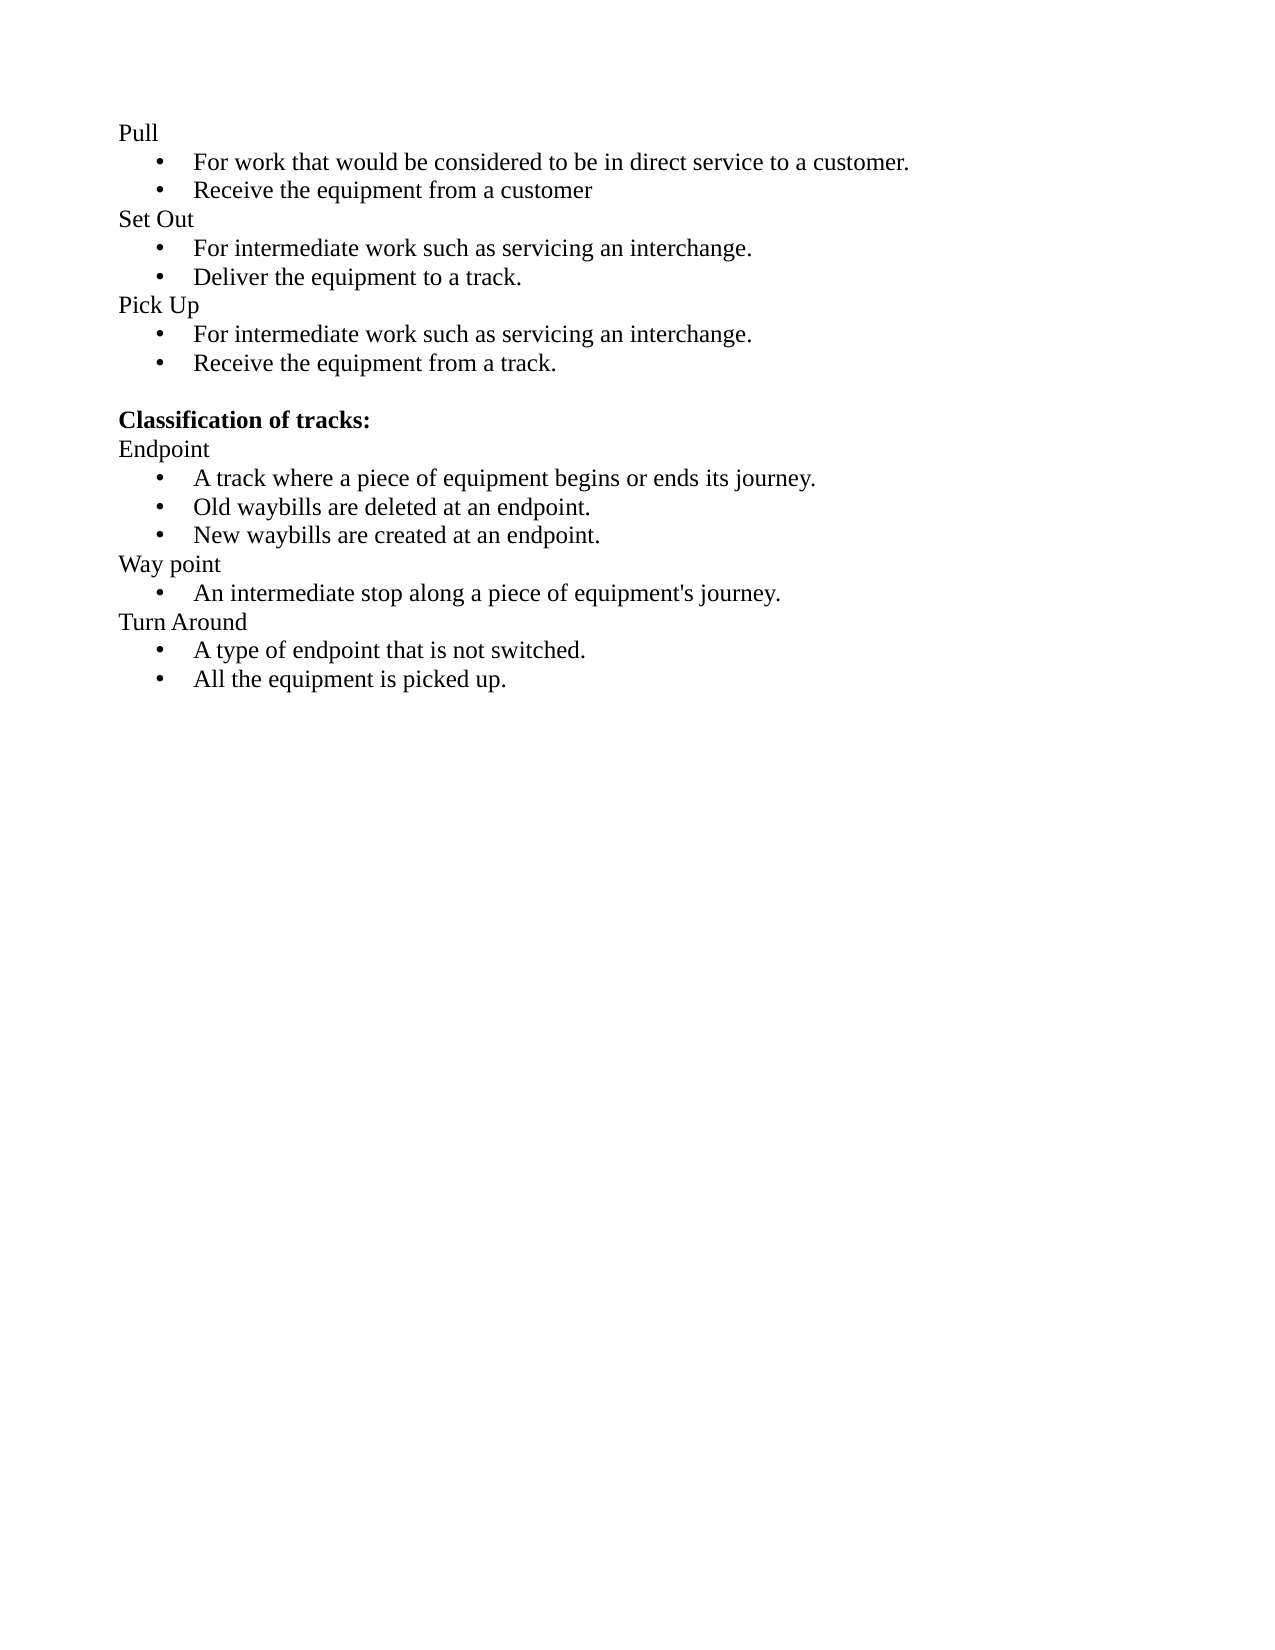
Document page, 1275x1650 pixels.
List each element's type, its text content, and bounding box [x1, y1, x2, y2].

text Set Out [118, 204, 1157, 233]
list Receive the equipment from a customer [156, 176, 1157, 204]
list New waybills are created at an endpoint. [156, 521, 1157, 549]
list Deliver the equipment to a track. [156, 262, 1157, 291]
list Receive the equipment from a track. [156, 348, 1157, 377]
text Classification of tracks: [118, 406, 1157, 434]
list All the equipment is picked up. [156, 664, 1157, 693]
list An intermediate stop along a piece of equipment's journey. [156, 578, 1157, 607]
list For intermediate work such as servicing an interchange. [156, 233, 1157, 262]
text Endpoint [118, 434, 1157, 463]
text Turn Around [118, 607, 1157, 636]
list For intermediate work such as servicing an interchange. [156, 319, 1157, 348]
list A track where a piece of equipment begins or ends its journey. [156, 463, 1157, 492]
text Pull [118, 118, 1157, 147]
list Old waybills are deleted at an endpoint. [156, 492, 1157, 521]
list A type of endpoint that is not switched. [156, 636, 1157, 664]
text Pick Up [118, 291, 1157, 319]
text Way point [118, 549, 1157, 578]
list For work that would be considered to be in direct service to a customer. [156, 147, 1157, 176]
